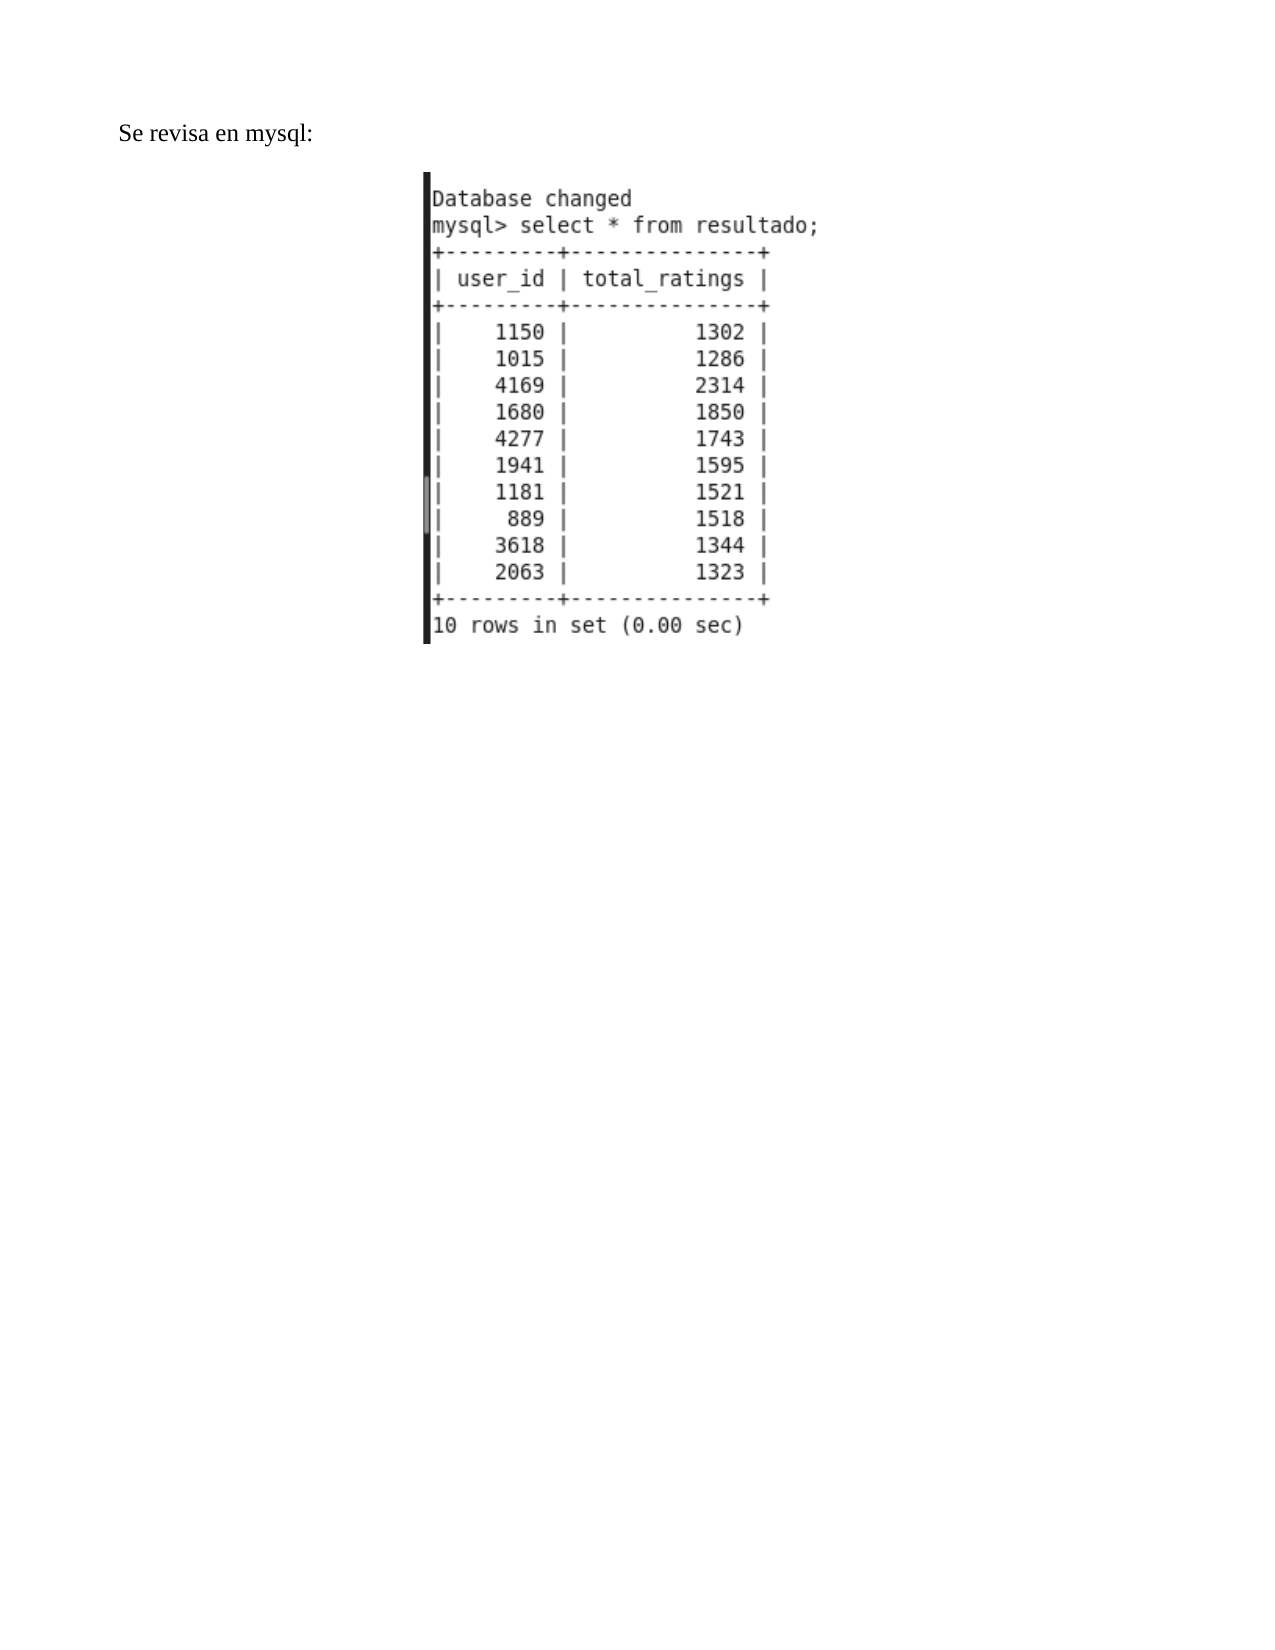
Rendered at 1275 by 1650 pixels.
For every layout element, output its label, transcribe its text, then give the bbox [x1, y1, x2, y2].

picture [423, 172, 850, 644]
text Se revisa en mysql: [118, 118, 1157, 147]
